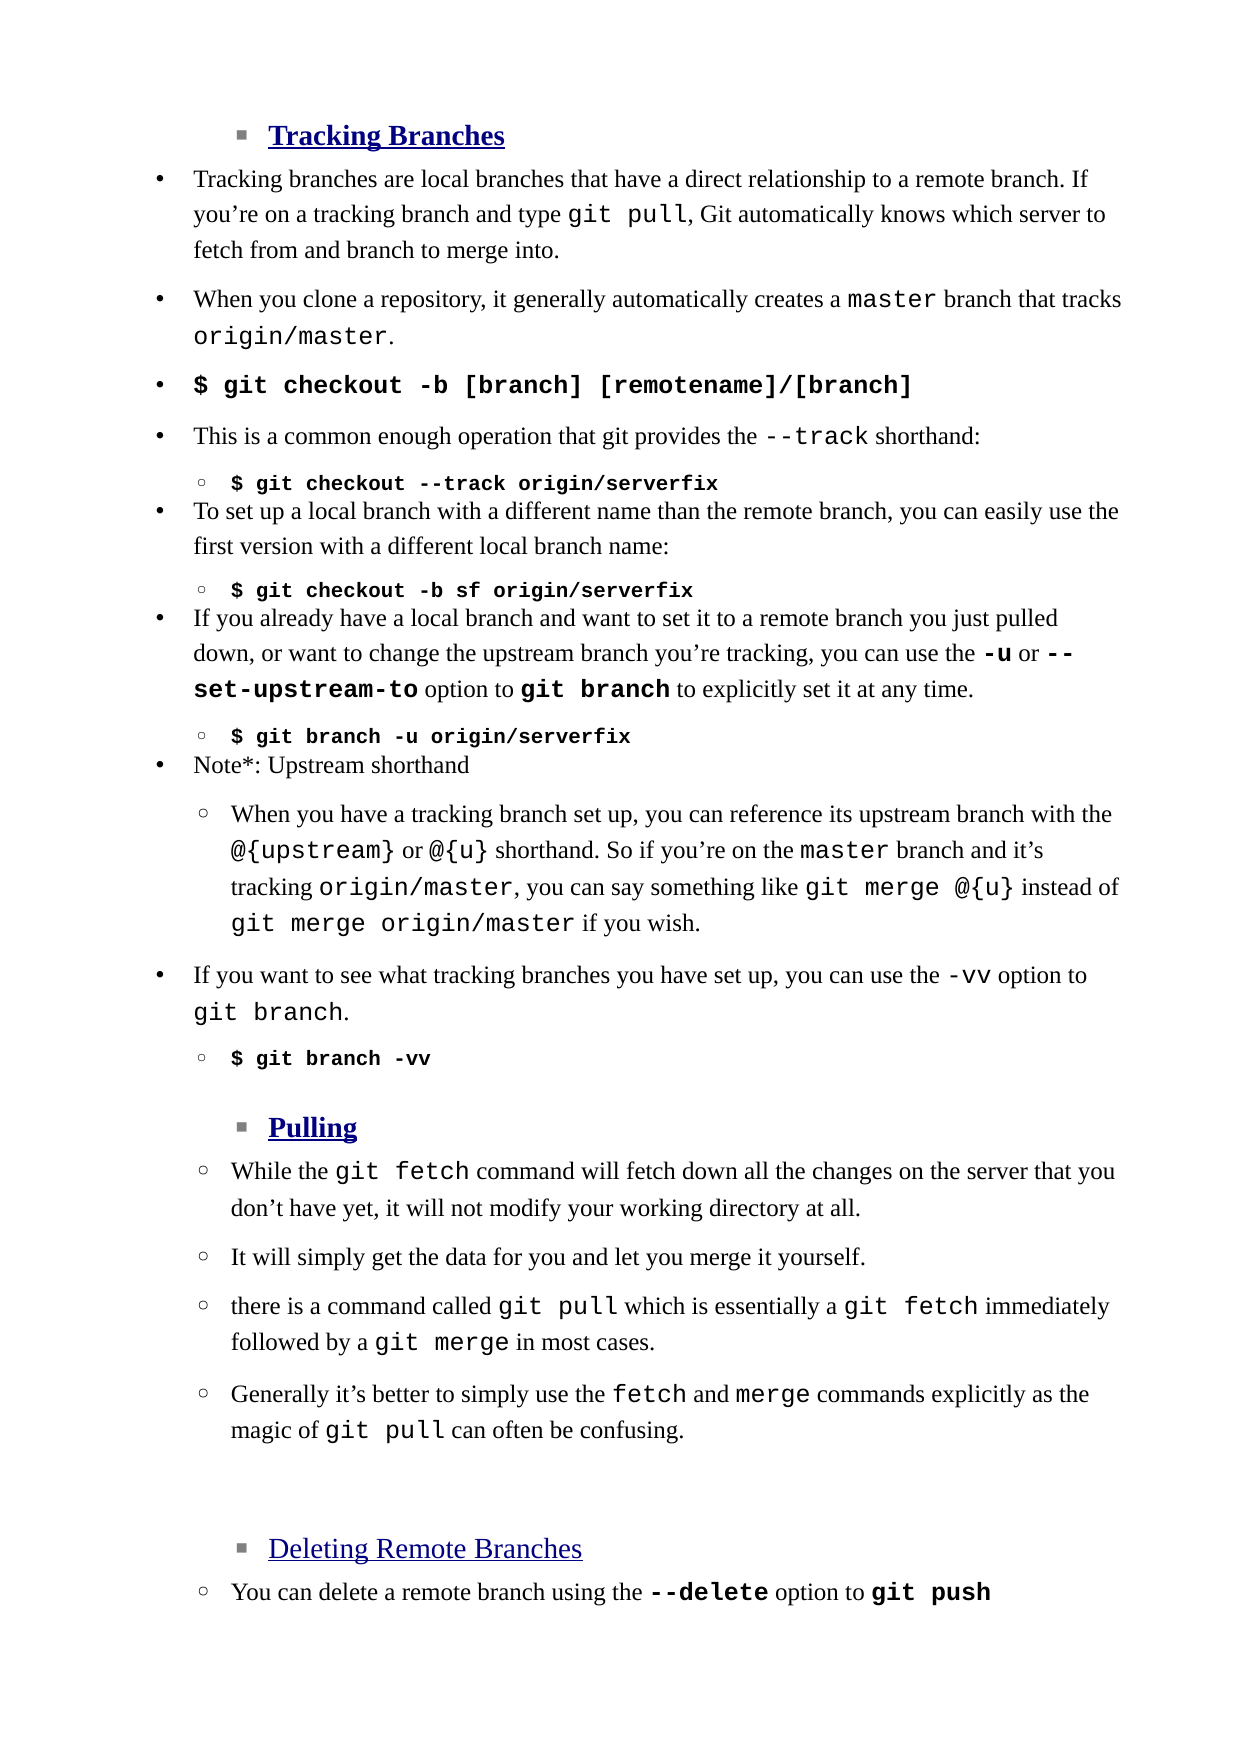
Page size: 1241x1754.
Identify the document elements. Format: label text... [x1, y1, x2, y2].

list If you already have a local branch and want to set it to a remote branch you just pulled down, or want to change the upstream branch you’re tracking, you can use the -u or --set-upstream-to option to git branch to explicitly set it at any time. [156, 603, 1122, 705]
list $ git checkout --track origin/serverfix [193, 473, 1122, 496]
list there is a command called git pull which is essentially a git fetch immediately followed by a git merge in most cases. [193, 1291, 1122, 1358]
list This is a common enough operation that git provides the --track shorthand: [156, 421, 1122, 452]
list $ git checkout -b [branch] [remotename]/[branch] [156, 372, 1122, 401]
list To set up a local branch with a different name than the remote branch, you can easily use the first version with a different local branch name: [156, 496, 1122, 559]
list $ git branch -u origin/serverfix [193, 726, 1122, 750]
list You can delete a remote branch using the --delete option to git push [193, 1577, 1122, 1608]
list If you want to see what tracking branches you have set up, you can use the -vv option to git branch. [156, 960, 1122, 1027]
list Note*: Upstream shorthand [156, 750, 1122, 778]
subtitle Deleting Remote Branches [231, 1531, 1122, 1564]
list $ git checkout -b sf origin/serverfix [193, 580, 1122, 603]
list $ git branch -vv [193, 1048, 1122, 1072]
list Generally it’s better to simply use the fetch and merge commands explicitly as the magic of git pull can often be confusing. [193, 1379, 1122, 1446]
subtitle Tracking Branches [231, 118, 1122, 152]
list When you clone a repository, it generally automatically creates a master branch that tracks origin/master. [156, 284, 1122, 352]
list Tracking branches are local branches that have a direct relationship to a remote branch. If you’re on a tracking branch and type git pull, Git automatically knows which server to fetch from and branch to merge into. [156, 164, 1122, 264]
list When you have a tracking branch set up, you can reference its upstream branch with the @{upstream} or @{u} shorthand. So if you’re on the master branch and it’s tracking origin/master, you can say something like git merge @{u} instead of git merge origin/master if you wish. [193, 799, 1122, 939]
list While the git fetch command will fetch down all the changes on the server that you don’t have yet, it will not modify your working directory at all. [193, 1156, 1122, 1221]
list It will simply get the data for you and let you merge it yourself. [193, 1242, 1122, 1271]
subtitle Pulling [231, 1110, 1122, 1144]
